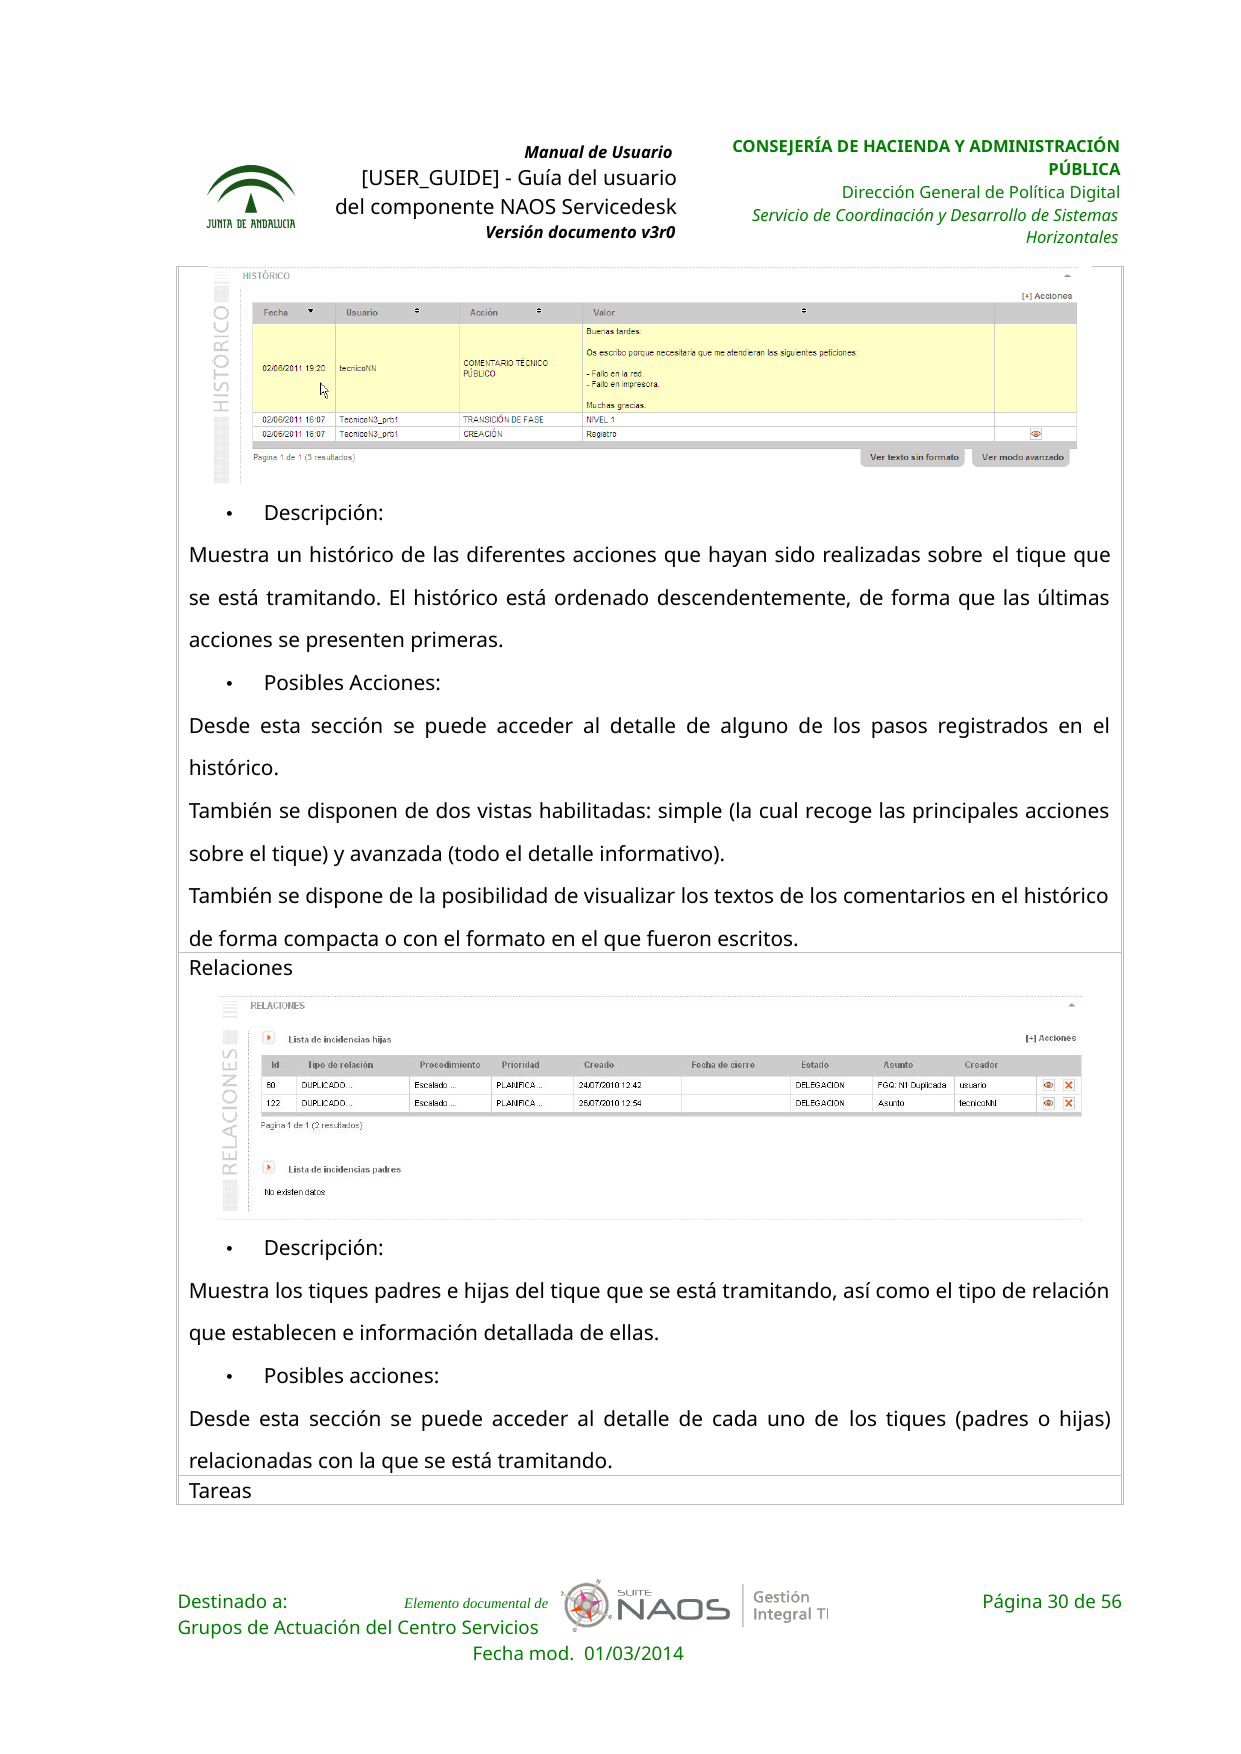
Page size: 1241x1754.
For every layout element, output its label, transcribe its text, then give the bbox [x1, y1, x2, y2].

picture [188, 996, 1111, 1220]
table_cell Histórico Descripción: Muestra un histórico de las diferentes acciones que hayan sido realizadas sobre el tique que se está tramitando. El histórico está ordenado descendentemente, de forma que las últimas acciones se presenten primeras. Posibles Acciones: Desde esta sección se puede acceder al detalle de alguno de los pasos registrados en el histórico. También se disponen de dos vistas habilitadas: simple (la cual recoge las principales acciones sobre el tique) y avanzada (todo el detalle informativo). También se dispone de la posibilidad de visualizar los textos de los comentarios en el histórico de forma compacta o con el formato en el que fueron escritos. [179, 267, 1121, 952]
picture [201, 165, 298, 232]
table_cell Relaciones Descripción: Muestra los tiques padres e hijas del tique que se está tramitando, así como el tipo de relación que establecen e información detallada de ellas. Posibles acciones: Desde esta sección se puede acceder al detalle de cada uno de los tiques (padres o hijas) relacionadas con la que se está tramitando. [179, 953, 1121, 1475]
picture [207, 266, 1092, 484]
table_cell Tareas Descripción: Muestra las diferentes tareas (no manuales) que pertenecen a la fase en la que se encuentra el tique que se está tramitando (depende del procedimiento que se esté ejecutando). Posibles acciones: Desde esta sección se puede acceder al detalle de cada una de las tareas (no manuales) que pertenecen a la fase en la que se encuentra el tique que se está tramitando. [179, 1476, 1121, 1504]
picture [560, 1579, 829, 1632]
